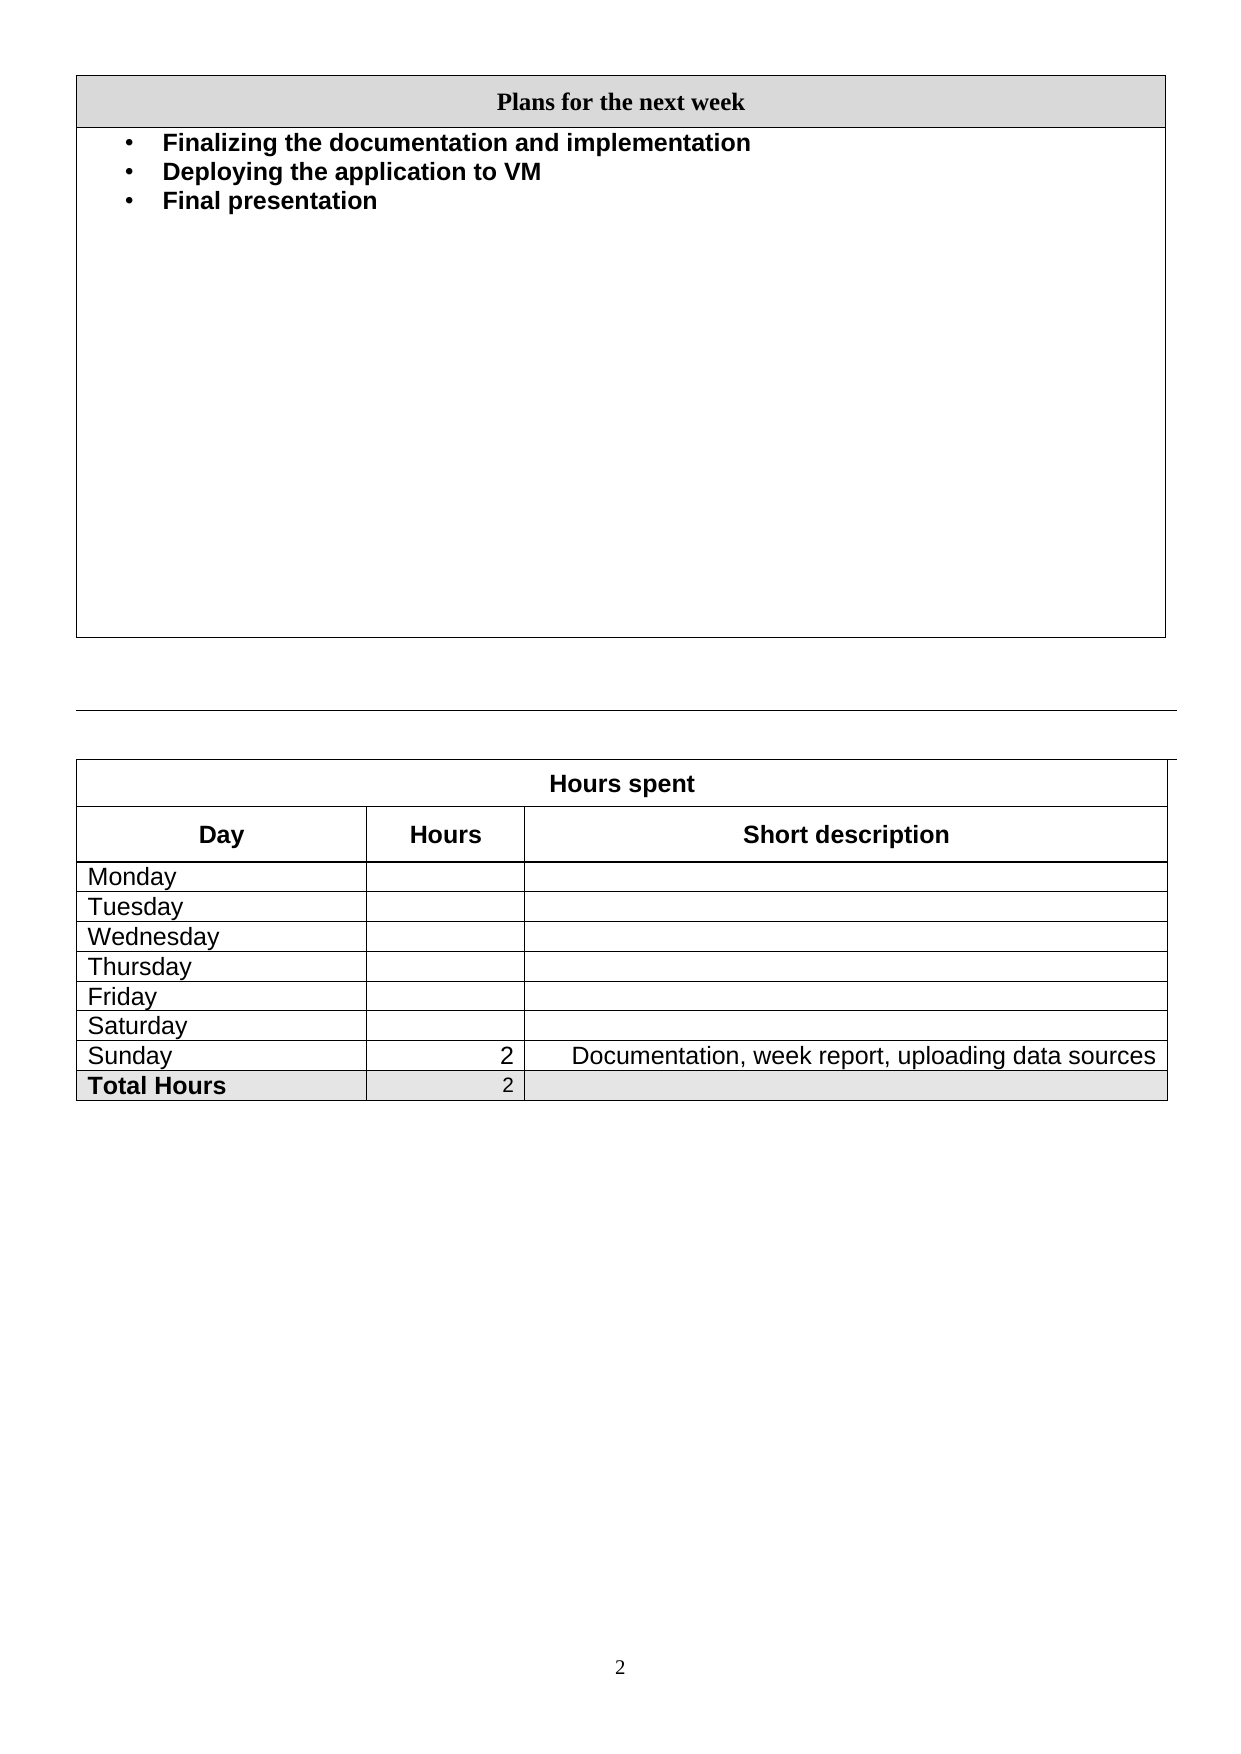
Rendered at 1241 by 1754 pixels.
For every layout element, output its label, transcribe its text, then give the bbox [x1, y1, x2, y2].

table_cell [525, 952, 1167, 981]
table_cell [1168, 1010, 1177, 1040]
table_cell Day [77, 807, 366, 861]
table_cell Hours [367, 807, 524, 861]
table_cell [367, 863, 524, 891]
table_cell Tuesday [77, 892, 366, 921]
table_cell Total Hours [77, 1071, 366, 1100]
table_cell 2 [367, 1041, 524, 1070]
table_cell [1168, 861, 1177, 891]
table_cell [1168, 891, 1177, 921]
table_cell [1168, 806, 1177, 861]
table_cell [525, 1011, 1167, 1040]
table_cell [525, 863, 1167, 891]
table_cell Friday [77, 982, 366, 1010]
table_cell [367, 922, 524, 951]
table_cell Sunday [77, 1041, 366, 1070]
table_cell [367, 952, 524, 981]
table_cell Finalizing the documentation and implementation Deploying the application to VM Final presentation [77, 128, 1165, 637]
table_cell Thursday [77, 952, 366, 981]
table_cell [1168, 760, 1177, 806]
table_cell Documentation, week report, uploading data sources [525, 1041, 1167, 1070]
table_cell [525, 922, 1167, 951]
table_header Plans for the next week [77, 76, 1165, 127]
table_cell [525, 982, 1167, 1010]
table_cell Saturday [77, 1011, 366, 1040]
table_cell 2 [367, 1071, 524, 1100]
table_cell [525, 892, 1167, 921]
table_cell [367, 1011, 524, 1040]
table_cell Monday [77, 863, 366, 891]
table_cell [1168, 951, 1177, 981]
table_cell Hours spent [77, 760, 1167, 806]
table_cell [1168, 1070, 1177, 1100]
table_cell [1168, 1040, 1177, 1070]
table_cell [367, 892, 524, 921]
table_cell [1168, 921, 1177, 951]
table_cell Wednesday [77, 922, 366, 951]
table_cell [1168, 981, 1177, 1010]
table_cell [367, 982, 524, 1010]
table_header [76, 711, 1177, 759]
table_cell [525, 1071, 1167, 1100]
table_cell Short description [525, 807, 1167, 861]
